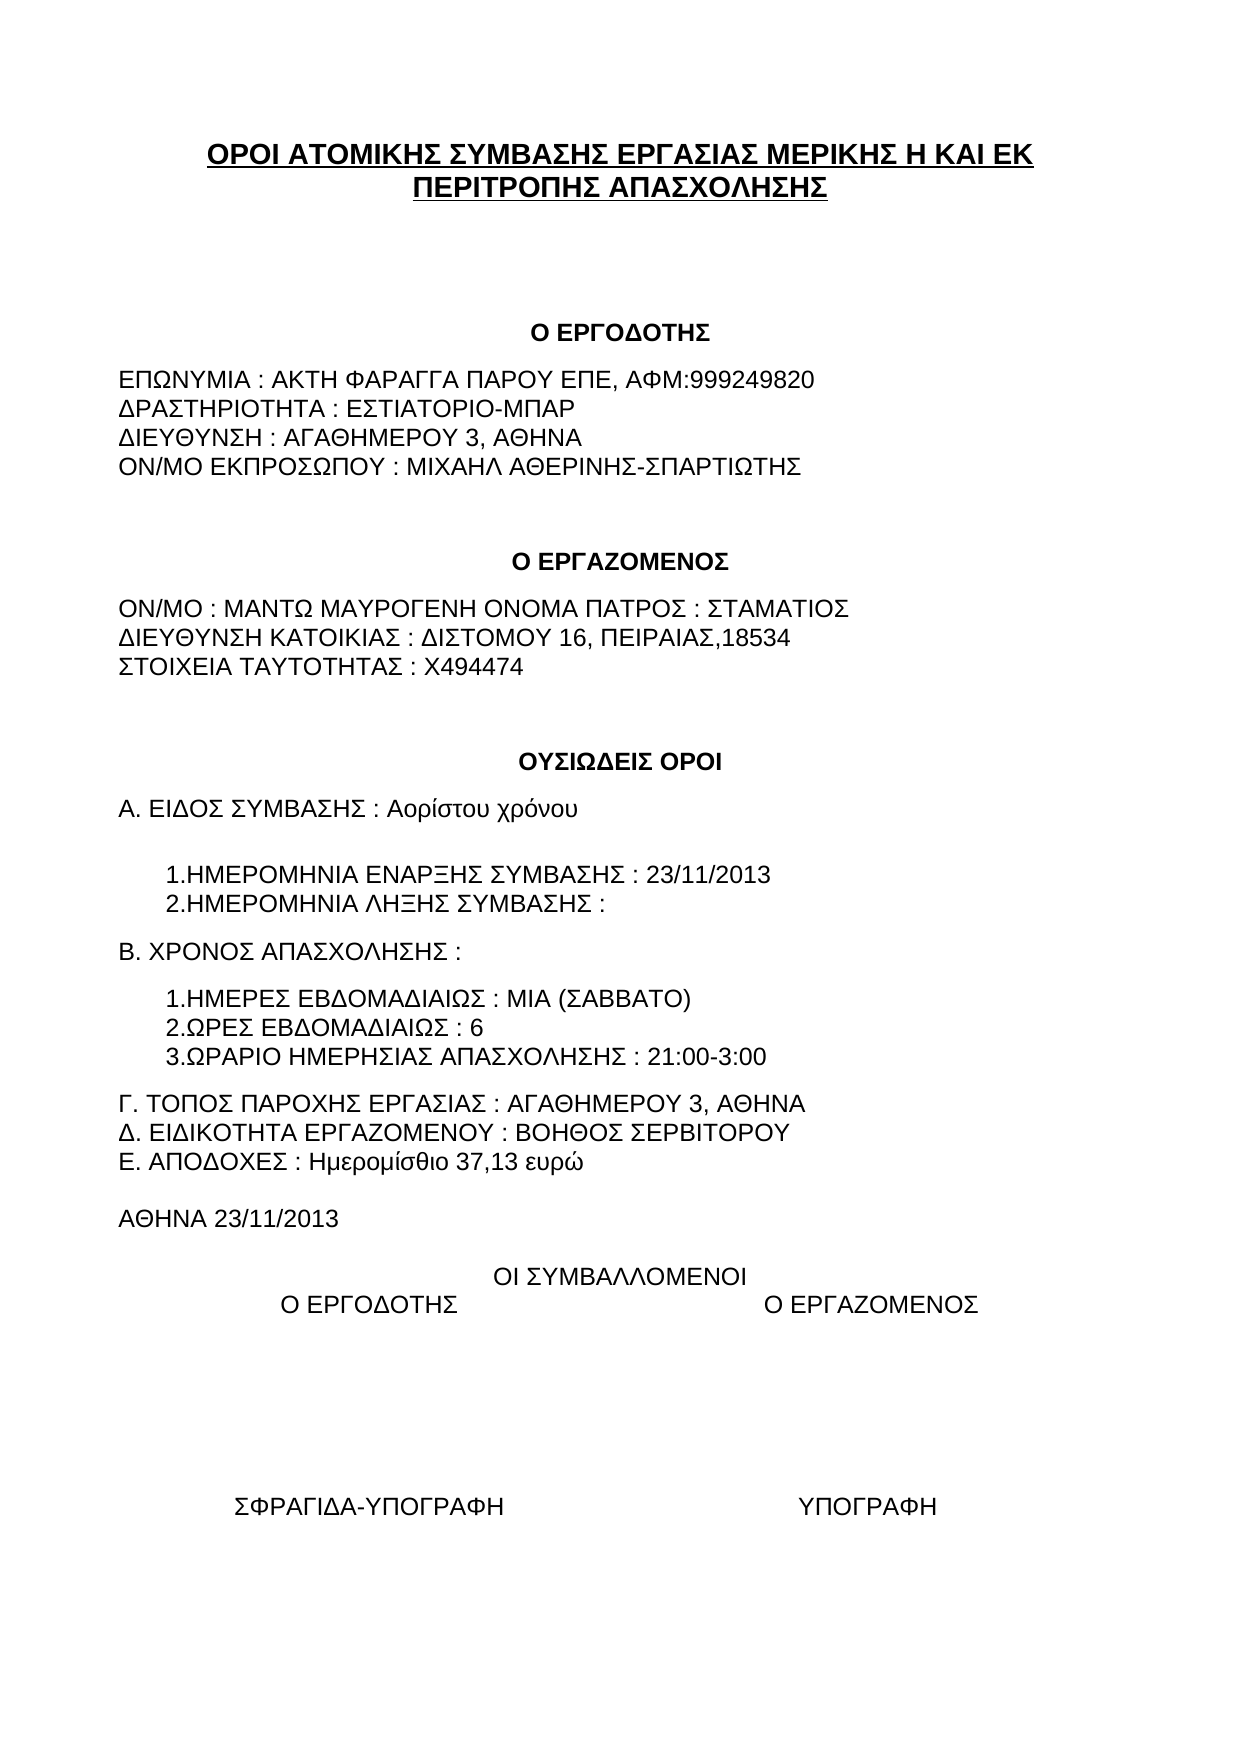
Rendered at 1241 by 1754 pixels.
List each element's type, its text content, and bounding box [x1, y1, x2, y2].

list ΗΜΕΡΟΜΗΝΙΑ ΕΝΑΡΞΗΣ ΣΥΜΒΑΣΗΣ : 23/11/2013 [118, 860, 1122, 889]
table_header Ο ΕΡΓΟΔΟΤΗΣ [118, 1290, 620, 1319]
table_header Ο ΕΡΓΑΖΟΜΕΝΟΣ [620, 1290, 1122, 1319]
table_header ΣΦΡΑΓΙΔΑ-ΥΠΟΓΡΑΦΗ [118, 1491, 620, 1520]
list ΗΜΕΡΟΜΗΝΙΑ ΛΗΞΗΣ ΣΥΜΒΑΣΗΣ : [118, 889, 1122, 918]
list ΗΜΕΡΕΣ ΕΒΔΟΜΑΔΙΑΙΩΣ : ΜΙΑ (ΣΑΒΒΑΤΟ) [118, 984, 1122, 1013]
text ΟΝ/ΜΟ : ΜΑΝΤΩ ΜΑΥΡΟΓΕΝΗ ΟΝΟΜΑ ΠΑΤΡΟΣ : ΣΤΑΜΑΤΙΟΣ ΔΙΕΥΘΥΝΣΗ ΚΑΤΟΙΚΙΑΣ : ΔΙΣΤΟΜΟΥ 16, ΠΕΙΡΑΙΑΣ,18534 ΣΤΟΙΧΕΙΑ ΤΑΥΤΟΤΗΤΑΣ : Χ494474 [118, 594, 1122, 709]
table_header ΥΠΟΓΡΑΦΗ [620, 1491, 1122, 1520]
text Α. ΕΙΔΟΣ ΣΥΜΒΑΣΗΣ : Αορίστου χρόνου [118, 794, 1122, 823]
list ΩΡΕΣ ΕΒΔΟΜΑΔΙΑΙΩΣ : 6 [118, 1013, 1122, 1041]
text Γ. ΤΟΠΟΣ ΠΑΡΟΧΗΣ ΕΡΓΑΣΙΑΣ : ΑΓΑΘΗΜΕΡΟΥ 3, ΑΘΗΝΑ Δ. ΕΙΔΙΚΟΤΗΤΑ ΕΡΓΑΖΟΜΕΝΟΥ : ΒΟΗΘΟΣ ΣΕΡΒΙΤΟΡΟΥ Ε. ΑΠΟΔΟΧΕΣ : Ημερομίσθιο 37,13 ευρώ ΑΘΗΝΑ 23/11/2013 [118, 1089, 1122, 1261]
text Ο ΕΡΓΟΔΟΤΗΣ [118, 318, 1122, 346]
text Β. ΧΡΟΝΟΣ ΑΠΑΣΧΟΛΗΣΗΣ : [118, 936, 1122, 965]
text Ο ΕΡΓΑΖΟΜΕΝΟΣ [118, 546, 1122, 575]
text ΟΙ ΣΥΜΒΑΛΛΟΜΕΝΟΙ [118, 1261, 1122, 1290]
list ΩΡΑΡΙΟ ΗΜΕΡΗΣΙΑΣ ΑΠΑΣΧΟΛΗΣΗΣ : 21:00-3:00 [118, 1041, 1122, 1070]
text ΟΥΣΙΩΔΕΙΣ ΟΡΟΙ [118, 746, 1122, 775]
text ΟΡΟΙ ΑΤΟΜΙΚΗΣ ΣΥΜΒΑΣΗΣ ΕΡΓΑΣΙΑΣ ΜΕΡΙΚΗΣ Η ΚΑΙ ΕΚ ΠΕΡΙΤΡΟΠΗΣ ΑΠΑΣΧΟΛΗΣΗΣ [118, 137, 1122, 204]
text ΕΠΩΝΥΜΙΑ : ΑΚΤΗ ΦΑΡΑΓΓΑ ΠΑΡΟΥ ΕΠΕ, ΑΦΜ:999249820 ΔΡΑΣΤΗΡΙΟΤΗΤΑ : ΕΣΤΙΑΤΟΡΙΟ-ΜΠΑΡ ΔΙΕΥΘΥΝΣΗ : ΑΓΑΘΗΜΕΡΟΥ 3, ΑΘΗΝΑ ΟΝ/ΜΟ ΕΚΠΡΟΣΩΠΟΥ : ΜΙΧΑΗΛ ΑΘΕΡΙΝΗΣ-ΣΠΑΡΤΙΩΤΗΣ [118, 365, 1122, 509]
